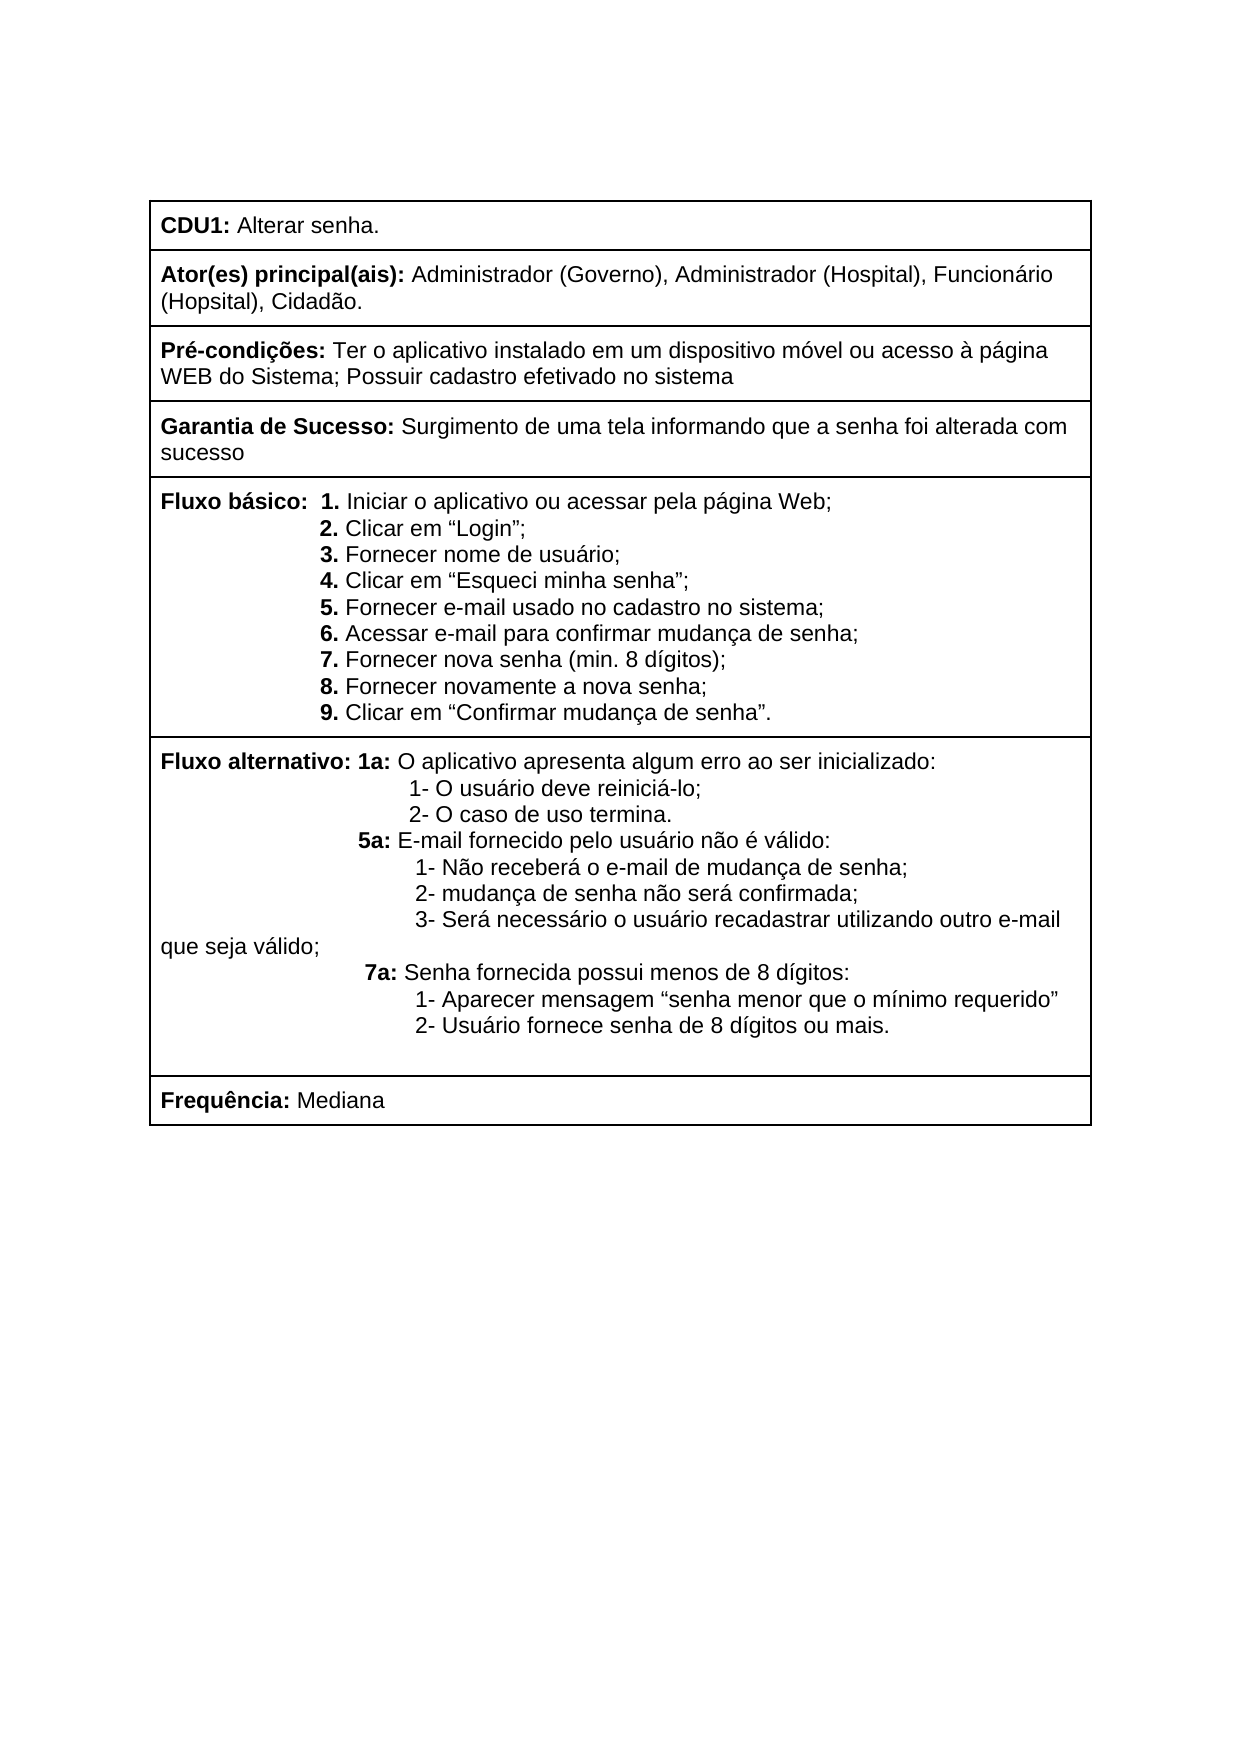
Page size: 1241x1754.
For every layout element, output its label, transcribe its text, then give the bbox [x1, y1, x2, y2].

table_cell Ator(es) principal(ais): Administrador (Governo), Administrador (Hospital), Funcionário (Hopsital), Cidadão. [151, 251, 1090, 324]
table_header CDU1: Alterar senha. [151, 202, 1090, 249]
table_cell Fluxo básico: 1. Iniciar o aplicativo ou acessar pela página Web; 2. Clicar em “Login”; 3. Fornecer nome de usuário; 4. Clicar em “Esqueci minha senha”; 5. Fornecer e-mail usado no cadastro no sistema; 6. Acessar e-mail para confirmar mudança de senha; 7. Fornecer nova senha (min. 8 dígitos); 8. Fornecer novamente a nova senha; 9. Clicar em “Confirmar mudança de senha”. [151, 478, 1090, 736]
table_cell Pré-condições: Ter o aplicativo instalado em um dispositivo móvel ou acesso à página WEB do Sistema; Possuir cadastro efetivado no sistema [151, 327, 1090, 400]
table_cell Garantia de Sucesso: Surgimento de uma tela informando que a senha foi alterada com sucesso [151, 402, 1090, 476]
table_cell Frequência: Mediana [151, 1077, 1090, 1124]
table_cell Fluxo alternativo: 1a: O aplicativo apresenta algum erro ao ser inicializado: 1- O usuário deve reiniciá-lo; 2- O caso de uso termina. 5a: E-mail fornecido pelo usuário não é válido: 1- Não receberá o e-mail de mudança de senha; 2- mudança de senha não será confirmada; 3- Será necessário o usuário recadastrar utilizando outro e-mail que seja válido; 7a: Senha fornecida possui menos de 8 dígitos: 1- Aparecer mensagem “senha menor que o mínimo requerido” 2- Usuário fornece senha de 8 dígitos ou mais. [151, 738, 1090, 1075]
